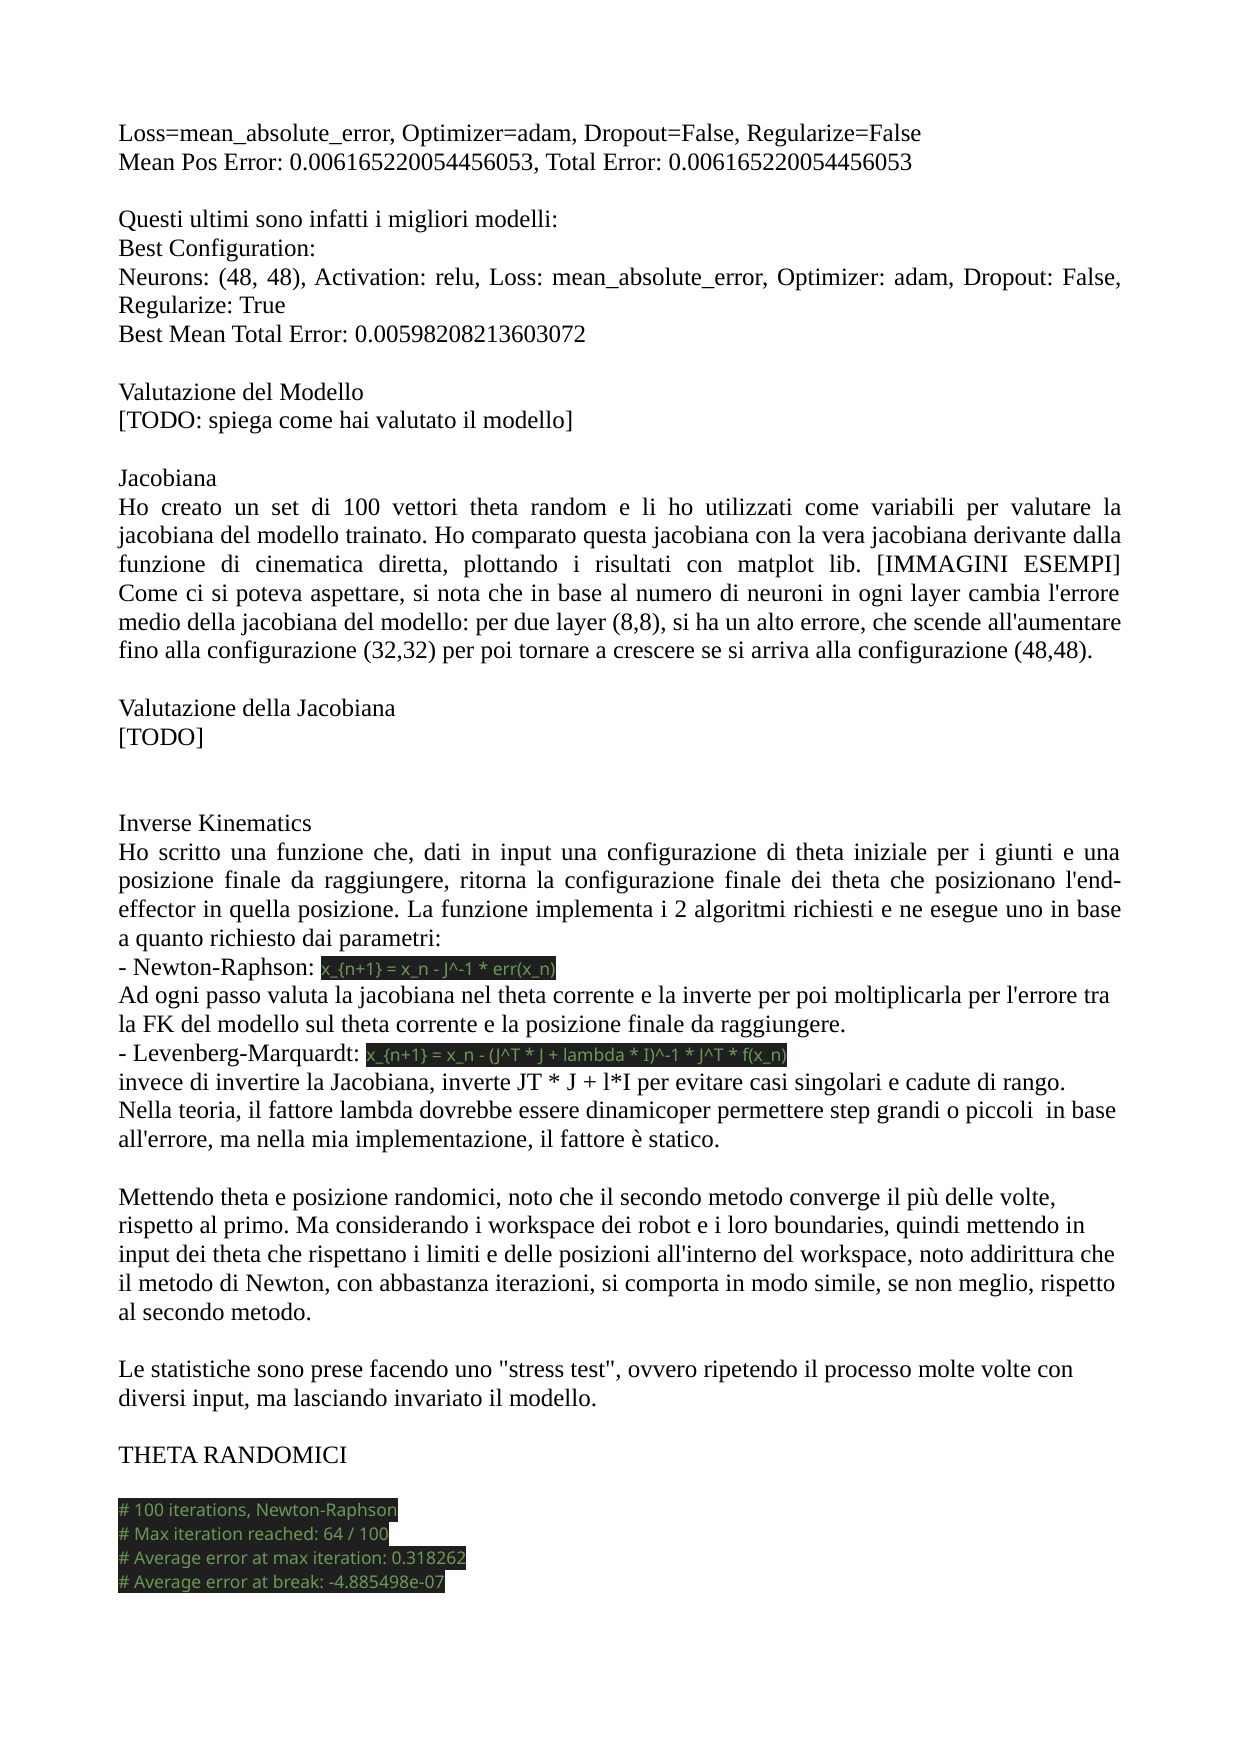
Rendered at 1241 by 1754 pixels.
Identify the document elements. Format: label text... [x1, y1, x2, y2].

text - Newton-Raphson: x_{n+1} = x_n - J^-1 * err(x_n) Ad ogni passo valuta la jacobiana nel theta corrente e la inverte per poi moltiplicarla per l'errore tra la FK del modello sul theta corrente e la posizione finale da raggiungere. [118, 952, 1122, 1038]
text Valutazione della Jacobiana [118, 693, 1122, 722]
text Le statistiche sono prese facendo uno "stress test", ovvero ripetendo il processo molte volte con diversi input, ma lasciando invariato il modello. [118, 1354, 1122, 1412]
text [TODO] [118, 722, 1122, 751]
text THETA RANDOMICI [118, 1441, 1122, 1498]
text Ho creato un set di 100 vettori theta random e li ho utilizzati come variabili per valutare la jacobiana del modello trainato. Ho comparato questa jacobiana con la vera jacobiana derivante dalla funzione di cinematica diretta, plottando i risultati con matplot lib. [IMMAGINI ESEMPI] Come ci si poteva aspettare, si nota che in base al numero di neuroni in ogni layer cambia l'errore medio della jacobiana del modello: per due layer (8,8), si ha un alto errore, che scende all'aumentare fino alla configurazione (32,32) per poi tornare a crescere se si arriva alla configurazione (48,48). [118, 492, 1122, 664]
text Inverse Kinematics [118, 808, 1122, 837]
text Jacobiana [118, 463, 1122, 492]
text Best Mean Total Error: 0.00598208213603072 [118, 319, 1122, 348]
text Loss=mean_absolute_error, Optimizer=adam, Dropout=False, Regularize=False [118, 118, 1122, 147]
text invece di invertire la Jacobiana, inverte JT * J + l*I per evitare casi singolari e cadute di rango. Nella teoria, il fattore lambda dovrebbe essere dinamicoper permettere step grandi o piccoli in base all'errore, ma nella mia implementazione, il fattore è statico. [118, 1067, 1122, 1153]
text # Max iteration reached: 64 / 100 [118, 1522, 1122, 1546]
text Mettendo theta e posizione randomici, noto che il secondo metodo converge il più delle volte, rispetto al primo. Ma considerando i workspace dei robot e i loro boundaries, quindi mettendo in input dei theta che rispettano i limiti e delle posizioni all'interno del workspace, noto addirittura che il metodo di Newton, con abbastanza iterazioni, si comporta in modo simile, se non meglio, rispetto al secondo metodo. [118, 1182, 1122, 1326]
text Mean Pos Error: 0.006165220054456053, Total Error: 0.006165220054456053 [118, 147, 1122, 176]
text - Levenberg-Marquardt: x_{n+1} = x_n - (J^T * J + lambda * I)^-1 * J^T * f(x_n) [118, 1038, 1122, 1067]
text Best Configuration: [118, 233, 1122, 262]
text [TODO: spiega come hai valutato il modello] [118, 406, 1122, 434]
text Ho scritto una funzione che, dati in input una configurazione di theta iniziale per i giunti e una posizione finale da raggiungere, ritorna la configurazione finale dei theta che posizionano l'end-effector in quella posizione. La funzione implementa i 2 algoritmi richiesti e ne esegue uno in base a quanto richiesto dai parametri: [118, 837, 1122, 952]
text # Average error at break: -4.885498e-07 [118, 1570, 1122, 1593]
text Questi ultimi sono infatti i migliori modelli: [118, 204, 1122, 233]
text Valutazione del Modello [118, 377, 1122, 406]
text # 100 iterations, Newton-Raphson [118, 1498, 1122, 1522]
text # Average error at max iteration: 0.318262 [118, 1546, 1122, 1570]
text Neurons: (48, 48), Activation: relu, Loss: mean_absolute_error, Optimizer: adam, Dropout: False, Regularize: True [118, 262, 1122, 319]
